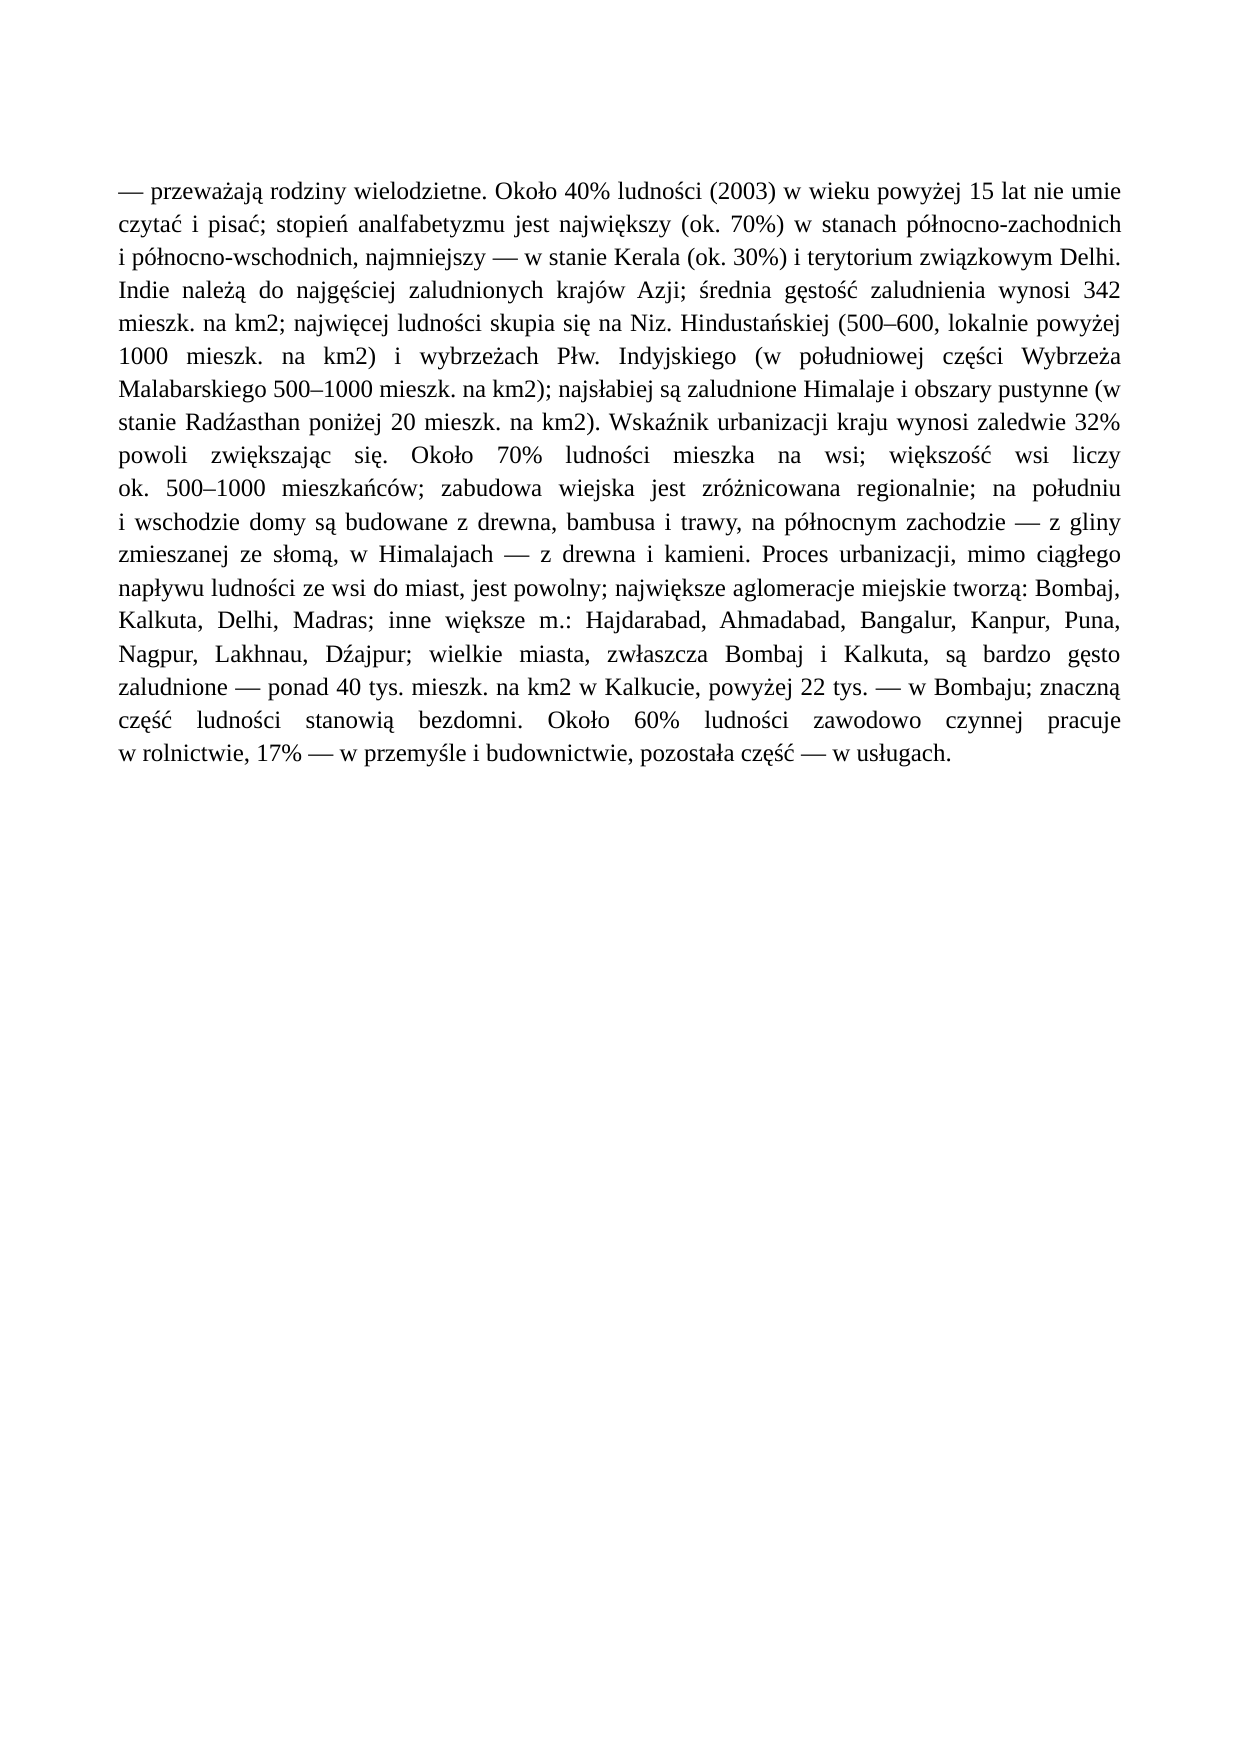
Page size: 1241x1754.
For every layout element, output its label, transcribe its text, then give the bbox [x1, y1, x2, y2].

text — przeważają rodziny wielodzietne. Około 40% ludności (2003) w wieku powyżej 15 lat nie umie czytać i pisać; stopień analfabetyzmu jest największy (ok. 70%) w stanach północno-zachodnich i północno-wschodnich, najmniejszy — w stanie Kerala (ok. 30%) i terytorium związkowym Delhi. Indie należą do najgęściej zaludnionych krajów Azji; średnia gęstość zaludnienia wynosi 342 mieszk. na km2; najwięcej ludności skupia się na Niz. Hindustańskiej (500–600, lokalnie powyżej 1000 mieszk. na km2) i wybrzeżach Płw. Indyjskiego (w południowej części Wybrzeża Malabarskiego 500–1000 mieszk. na km2); najsłabiej są zaludnione Himalaje i obszary pustynne (w stanie Radźasthan poniżej 20 mieszk. na km2). Wskaźnik urbanizacji kraju wynosi zaledwie 32% powoli zwiększając się. Około 70% ludności mieszka na wsi; większość wsi liczy ok. 500–1000 mieszkańców; zabudowa wiejska jest zróżnicowana regionalnie; na południu i wschodzie domy są budowane z drewna, bambusa i trawy, na północnym zachodzie — z gliny zmieszanej ze słomą, w Himalajach — z drewna i kamieni. Proces urbanizacji, mimo ciągłego napływu ludności ze wsi do miast, jest powolny; największe aglomeracje miejskie tworzą: Bombaj, Kalkuta, Delhi, Madras; inne większe m.: Hajdarabad, Ahmadabad, Bangalur, Kanpur, Puna, Nagpur, Lakhnau, Dźajpur; wielkie miasta, zwłaszcza Bombaj i Kalkuta, są bardzo gęsto zaludnione — ponad 40 tys. mieszk. na km2 w Kalkucie, powyżej 22 tys. — w Bombaju; znaczną część ludności stanowią bezdomni. Około 60% ludności zawodowo czynnej pracuje w rolnictwie, 17% — w przemyśle i budownictwie, pozostała część — w usługach. [118, 176, 1122, 766]
